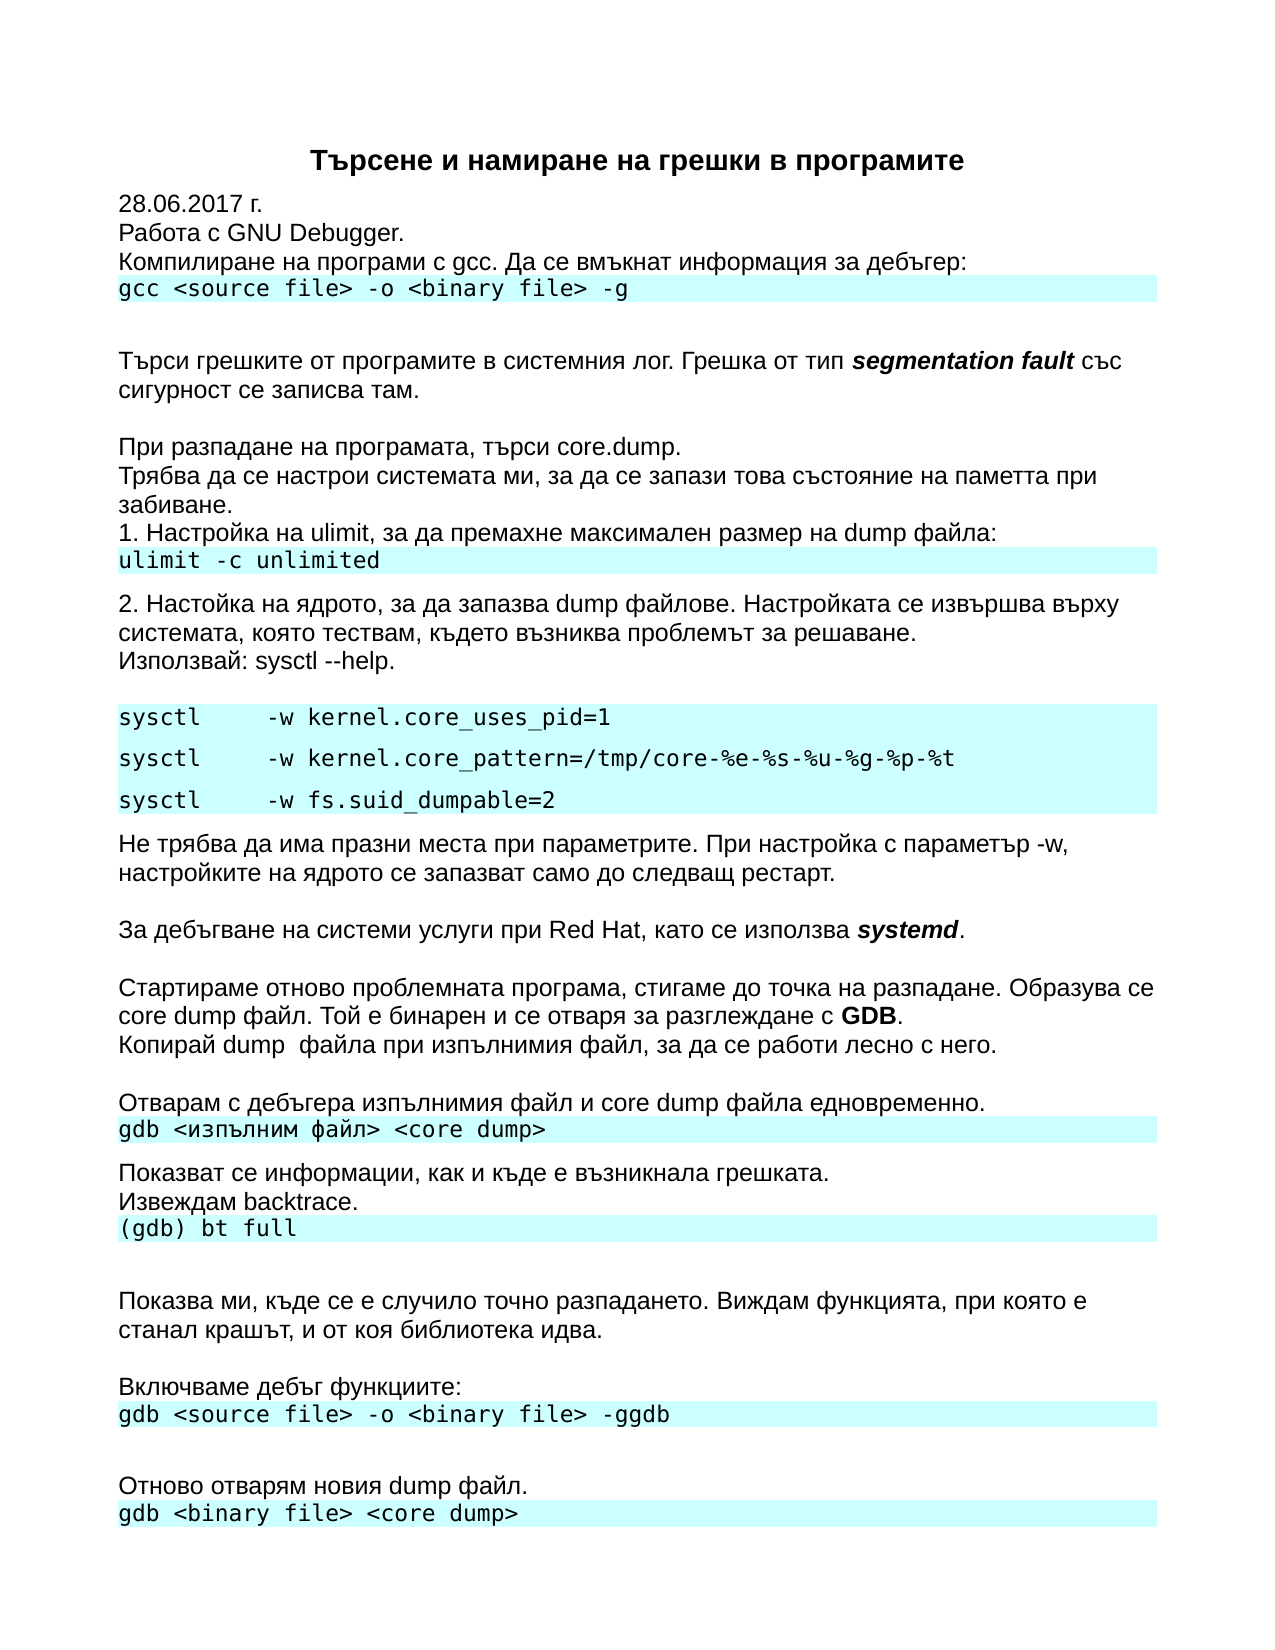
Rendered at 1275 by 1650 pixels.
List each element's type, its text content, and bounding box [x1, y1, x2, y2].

text Включваме дебъг функциите: [118, 1372, 1157, 1401]
text 2. Настойка на ядрото, за да запазва dump файлове. Настройката се извършва върху системата, която тествам, където възниква проблемът за решаване. [118, 589, 1157, 646]
text (gdb) bt full [118, 1215, 1157, 1242]
text Трябва да се настрои системата ми, за да се запази това състояние на паметта при забиване. [118, 461, 1157, 518]
text Използвай: sysctl --help. [118, 646, 1157, 675]
text Компилиране на програми с gcc. Да се вмъкнат информация за дебъгер: [118, 247, 1157, 275]
text Не трябва да има празни места при параметрите. При настройка с параметър -w, настройките на ядрото се запазват само до следващ рестарт. [118, 829, 1157, 886]
text ulimit -c unlimited [118, 547, 1157, 574]
text При разпадане на програмата, търси core.dump. [118, 432, 1157, 461]
text sysctl -w fs.suid_dumpable=2 [118, 787, 1157, 814]
text Работа с GNU Debugger. [118, 218, 1157, 247]
text Търси грешките от програмите в системния лог. Грешка от тип segmentation fault със сигурност се записва там. [118, 346, 1157, 403]
text gdb <binary file> <core dump> [118, 1500, 1157, 1527]
text gdb <изпълним файл> <core dump> [118, 1116, 1157, 1143]
text Показва ми, къде се е случило точно разпадането. Виждам функцията, при която е станал крашът, и от коя библиотека идва. [118, 1286, 1157, 1343]
text sysctl -w kernel.core_pattern=/tmp/core-%e-%s-%u-%g-%p-%t [118, 745, 1157, 772]
subtitle Търсене и намиране на грешки в програмите [118, 143, 1157, 177]
text gcc <source file> -o <binary file> -g [118, 275, 1157, 302]
text gdb <source file> -o <binary file> -ggdb [118, 1401, 1157, 1427]
text 1. Настройка на ulimit, за да премахне максимален размер на dump файла: [118, 518, 1157, 547]
text Отварам с дебъгера изпълнимия файл и core dump файла едновременно. [118, 1087, 1157, 1116]
text За дебъгване на системи услуги при Red Hat, като се използва systemd. [118, 915, 1157, 944]
text Стартираме отново проблемната програма, стигаме до точка на разпадане. Образува се core dump файл. Той е бинарен и се отваря за разглеждане с GDB. [118, 972, 1157, 1030]
text 28.06.2017 г. [118, 189, 1157, 218]
text sysctl -w kernel.core_uses_pid=1 [118, 704, 1157, 730]
text Извеждам backtrace. [118, 1187, 1157, 1215]
text Копирай dump файла при изпълнимия файл, за да се работи лесно с него. [118, 1030, 1157, 1059]
text Отново отварям новия dump файл. [118, 1471, 1157, 1500]
text Показват се информации, как и къде е възникнала грешката. [118, 1158, 1157, 1187]
